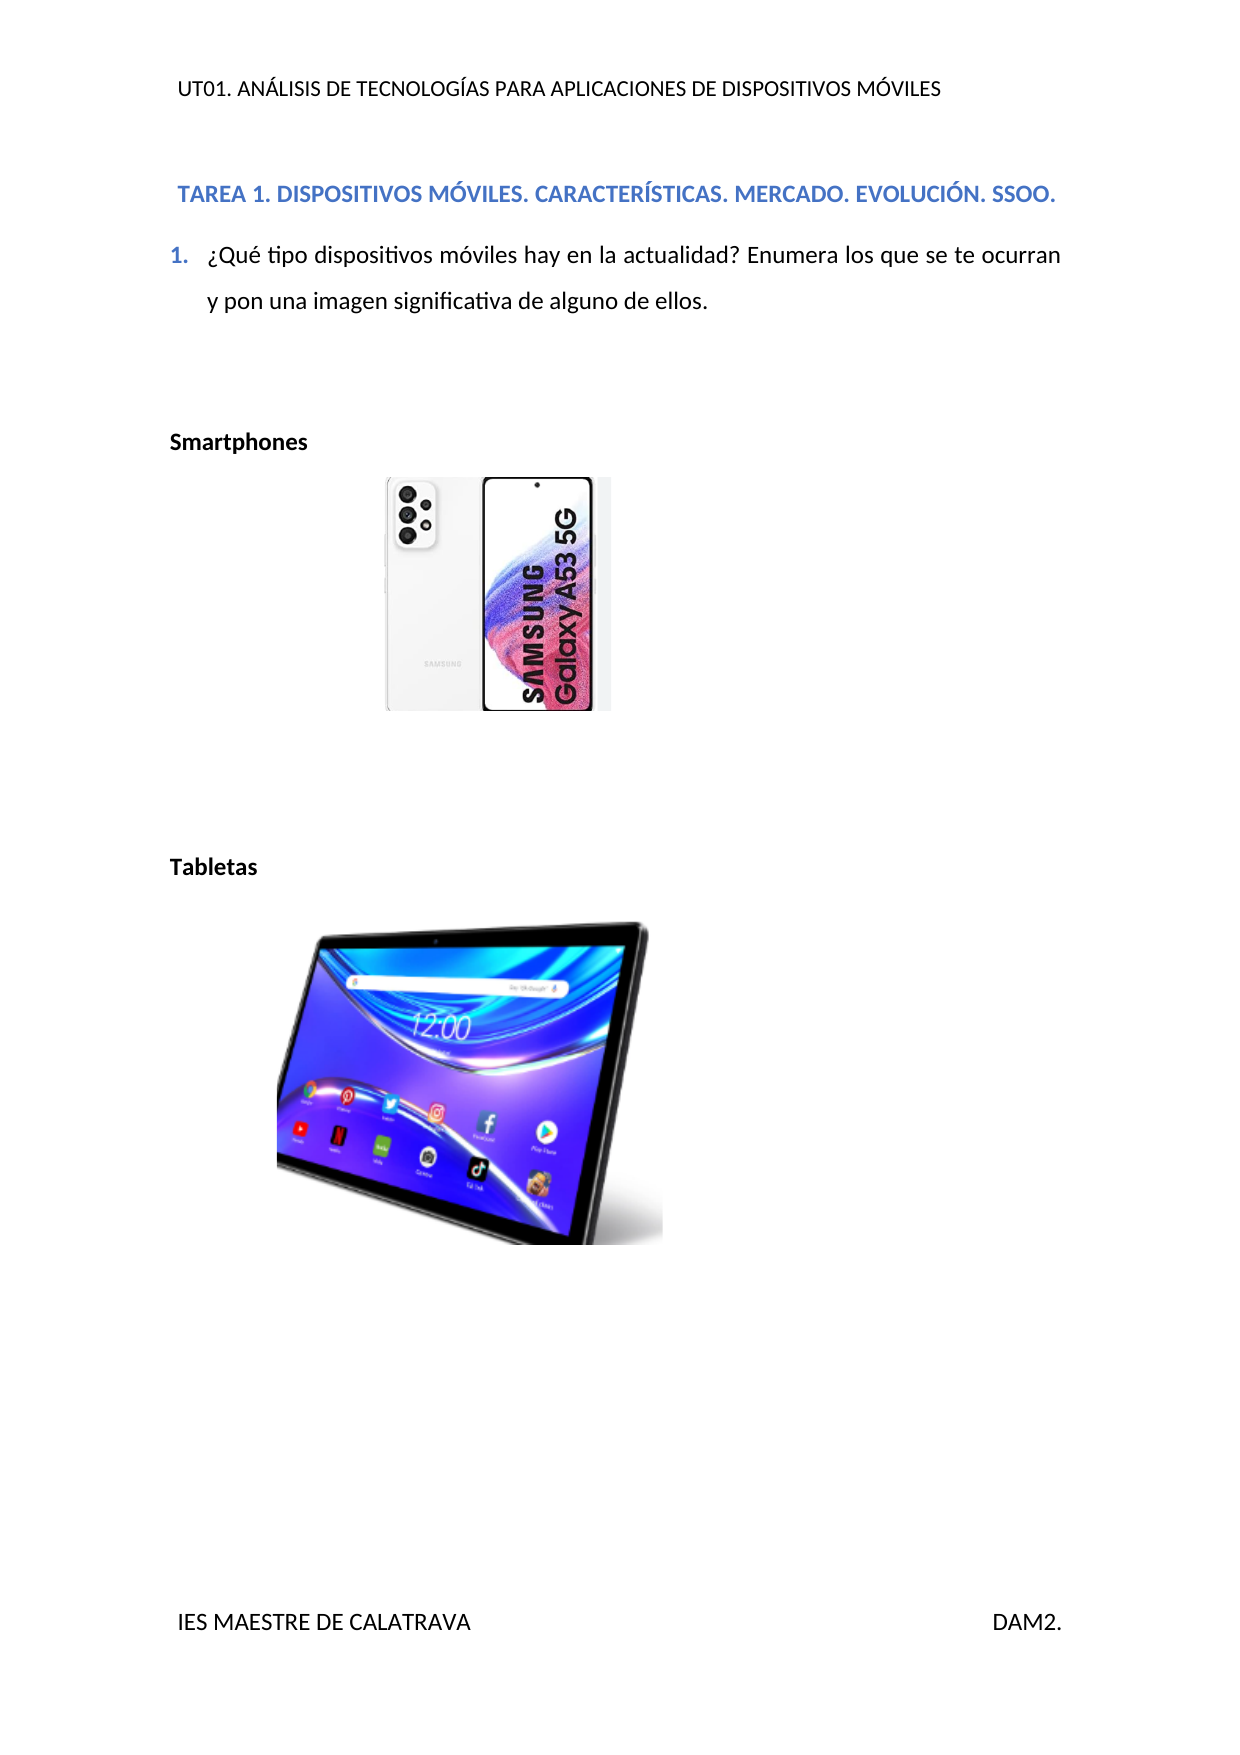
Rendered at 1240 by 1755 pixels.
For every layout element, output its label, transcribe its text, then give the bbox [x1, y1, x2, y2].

picture [383, 477, 612, 711]
list ¿Qué tipo dispositivos móviles hay en la actualidad? Enumera los que se te ocurran y pon una imagen significativa de alguno de ellos. [169, 239, 1062, 315]
picture [276, 905, 663, 1245]
list Tabletas [169, 851, 1062, 881]
list Smartphones [169, 426, 1062, 457]
text TAREA 1. DISPOSITIVOS MÓVILES. CARACTERÍSTICAS. MERCADO. EVOLUCIÓN. SSOO. [177, 178, 1062, 209]
